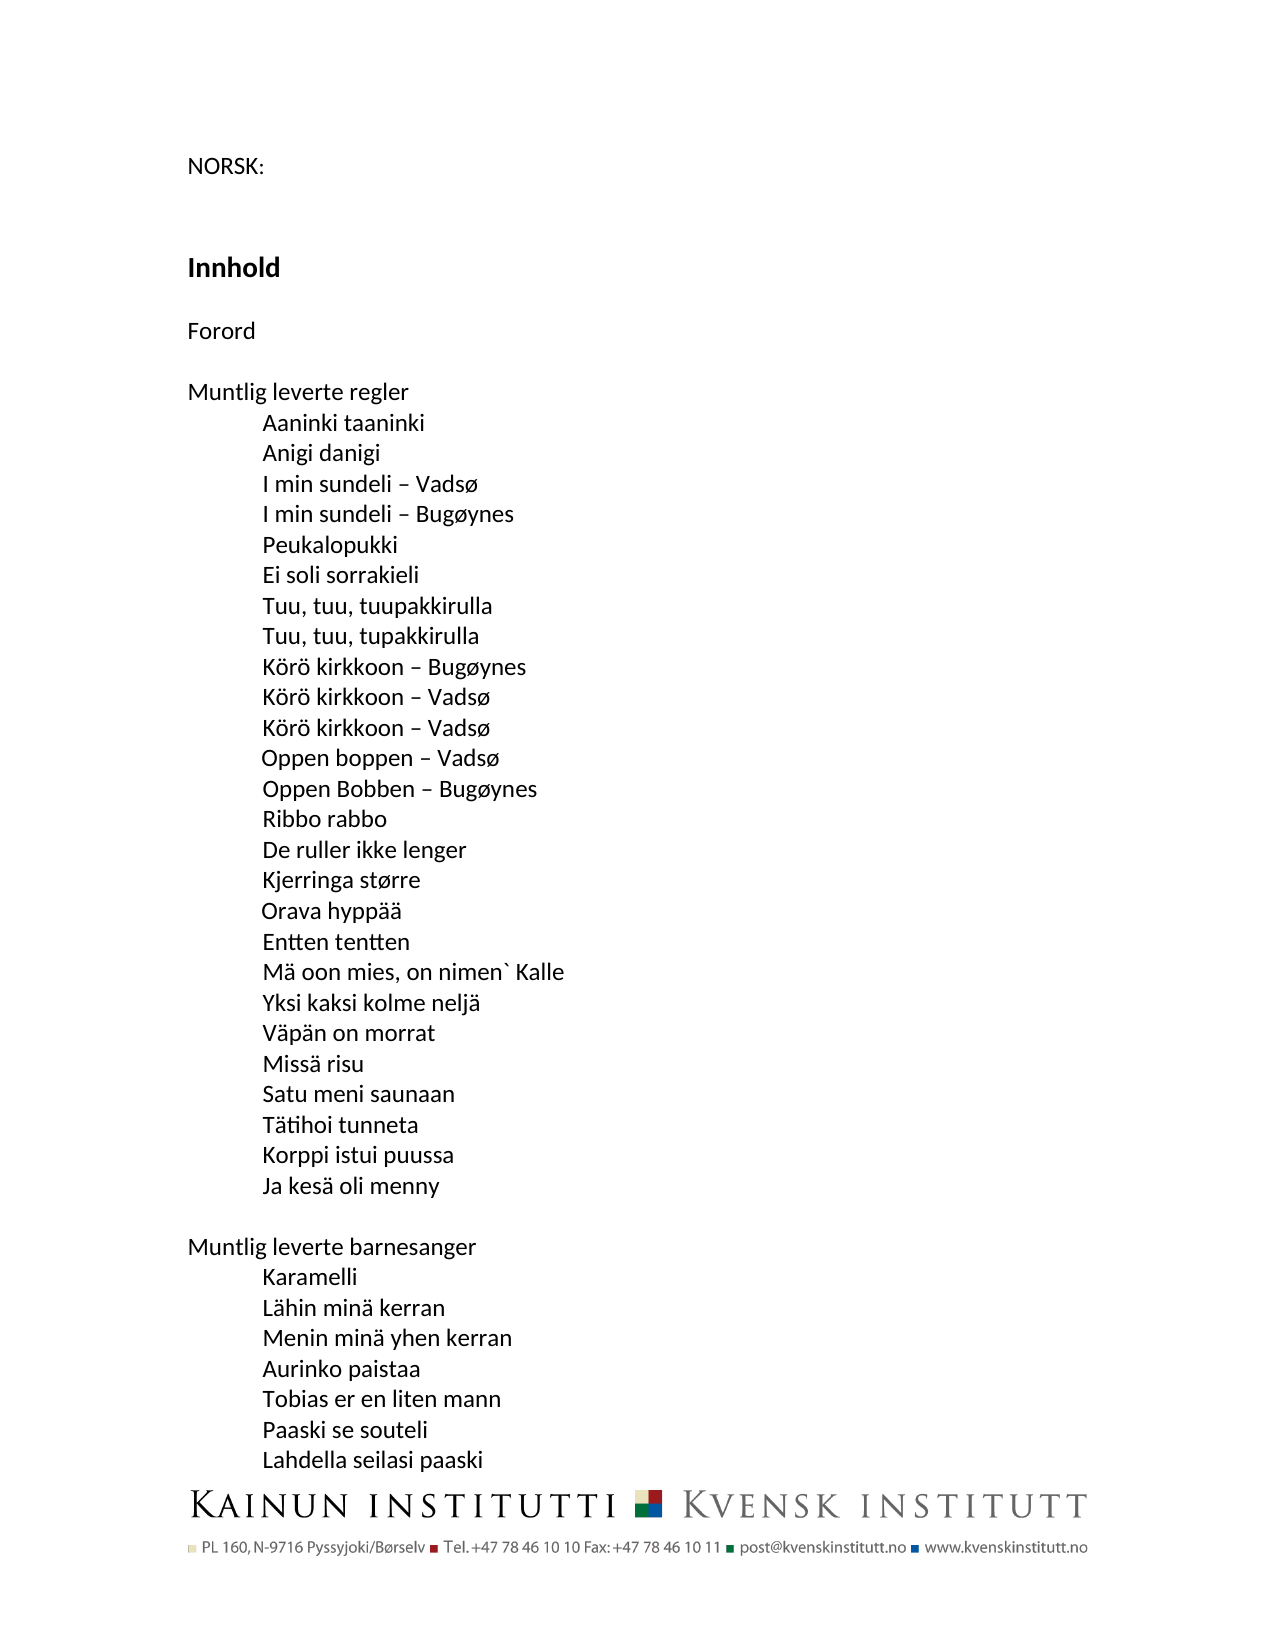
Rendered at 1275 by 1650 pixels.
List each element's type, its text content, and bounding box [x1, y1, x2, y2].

text Kjerringa større [187, 865, 1087, 895]
text Aaninki taaninki [187, 407, 1087, 437]
text De ruller ikke lenger [187, 834, 1087, 865]
text Ribbo rabbo [187, 804, 1087, 834]
text Körö kirkkoon – Vadsø [187, 712, 1087, 743]
text Muntlig leverte regler [187, 376, 1087, 407]
text Peukalopukki [187, 529, 1087, 559]
text Muntlig leverte barnesanger [187, 1231, 1087, 1261]
text Tobias er en liten mann [187, 1383, 1087, 1414]
text Paaski se souteli [187, 1414, 1087, 1444]
text Entten tentten [187, 926, 1087, 956]
text I min sundeli – Bugøynes [187, 498, 1087, 529]
text Korppi istui puussa [187, 1139, 1087, 1170]
text Väpän on morrat [187, 1017, 1087, 1048]
text Karamelli [187, 1261, 1087, 1292]
text Ja kesä oli menny [187, 1170, 1087, 1200]
text Oppen Bobben – Bugøynes [187, 773, 1087, 804]
text Anigi danigi [187, 437, 1087, 468]
picture [187, 1490, 1088, 1558]
text Yksi kaksi kolme neljä [187, 987, 1087, 1017]
text Missä risu [187, 1048, 1087, 1078]
text Aurinko paistaa [187, 1353, 1087, 1383]
text Menin minä yhen kerran [187, 1322, 1087, 1353]
text Tuu, tuu, tupakkirulla [187, 621, 1087, 651]
text Körö kirkkoon – Vadsø [187, 682, 1087, 712]
text Orava hyppää [187, 895, 1087, 926]
text I min sundeli – Vadsø [187, 468, 1087, 498]
text Innhold [187, 249, 1087, 285]
text Ei soli sorrakieli [187, 559, 1087, 590]
text Lähin minä kerran [187, 1292, 1087, 1322]
text Forord [187, 315, 1087, 346]
text Lahdella seilasi paaski [187, 1444, 1087, 1475]
text Satu meni saunaan [187, 1078, 1087, 1109]
text Mä oon mies, on nimen` Kalle [187, 956, 1087, 987]
text Tätihoi tunneta [187, 1109, 1087, 1139]
text Oppen boppen – Vadsø [187, 743, 1087, 773]
text NORSK: [187, 150, 1087, 181]
text Tuu, tuu, tuupakkirulla [187, 590, 1087, 621]
text Körö kirkkoon – Bugøynes [187, 651, 1087, 682]
